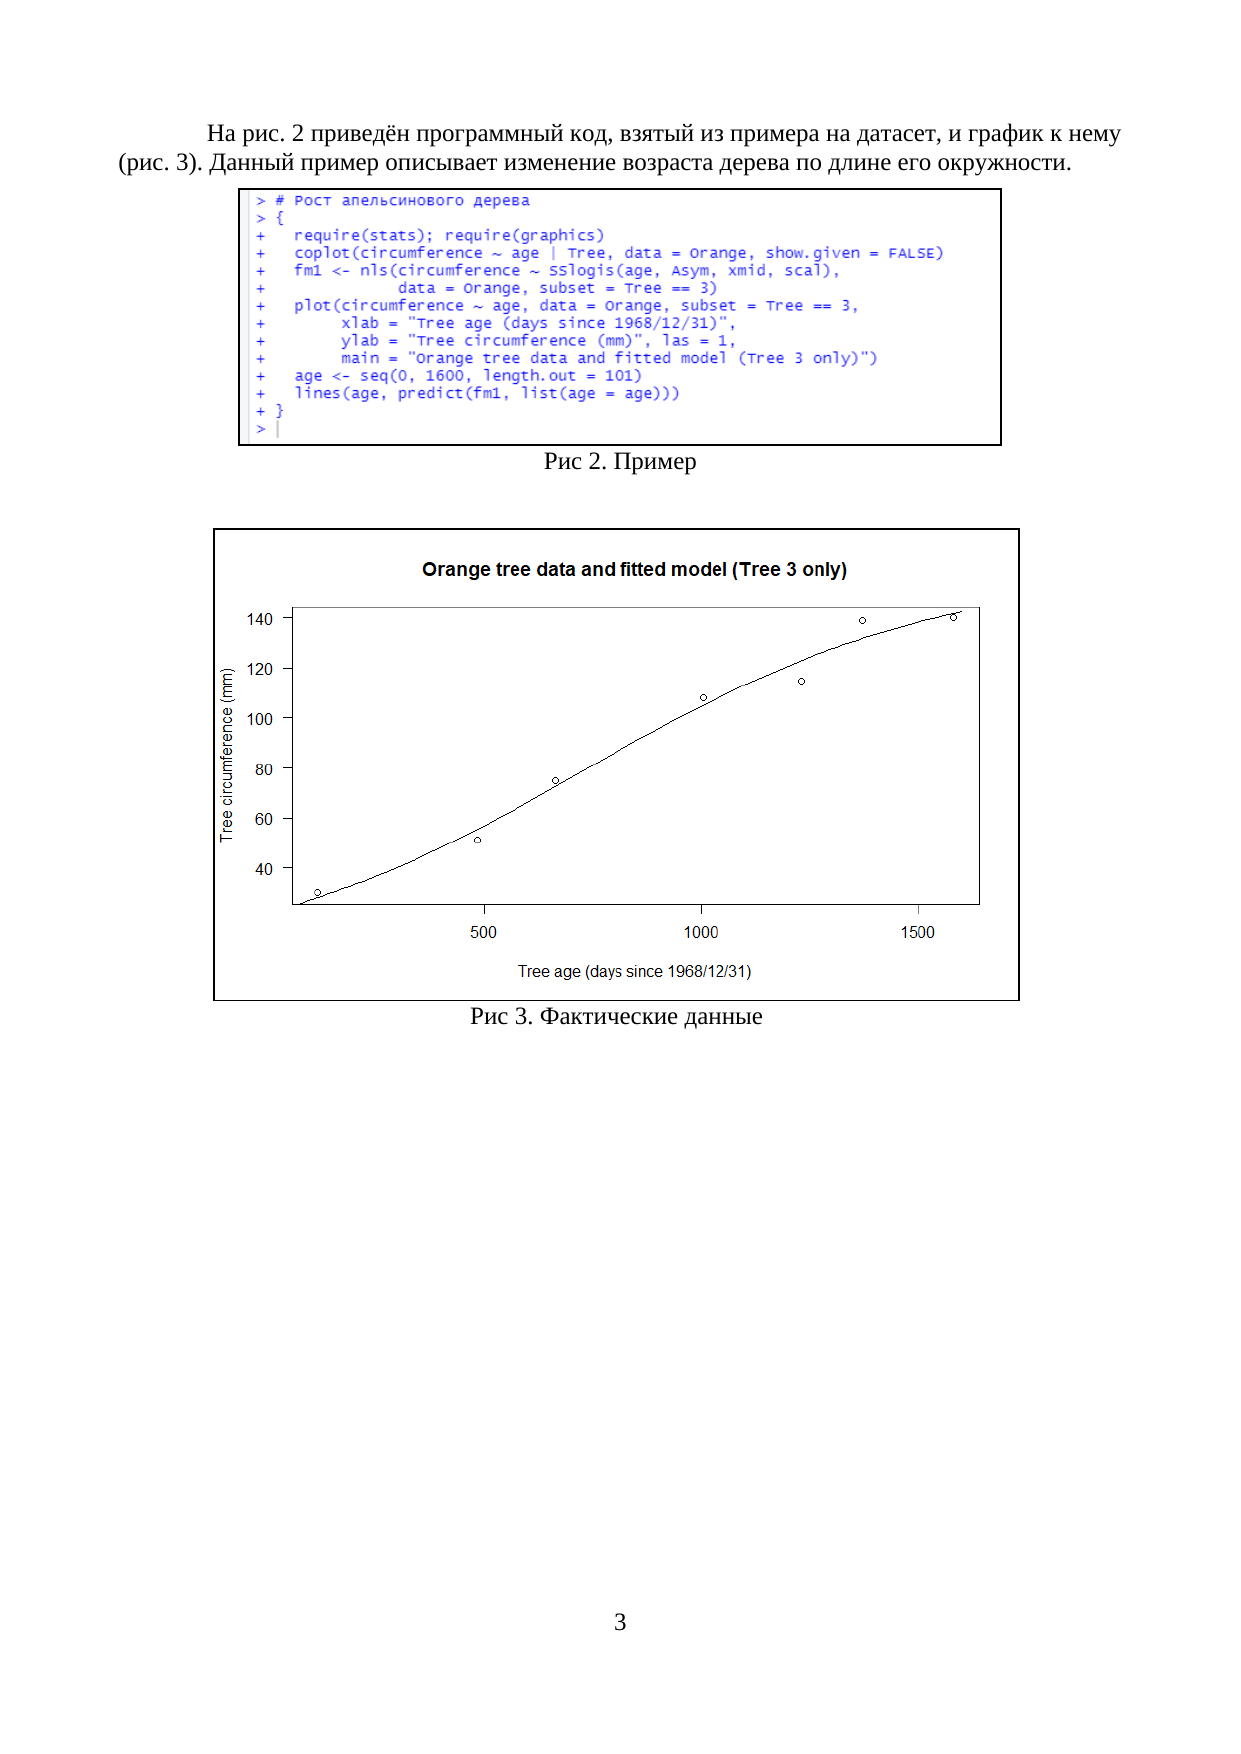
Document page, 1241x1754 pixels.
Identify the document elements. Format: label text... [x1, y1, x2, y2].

picture [240, 190, 1000, 444]
text Рис 2. Пример [238, 446, 1002, 474]
picture [215, 530, 1018, 1000]
text На рис. 2 приведён программный код, взятый из примера на датасет, и график к нему (рис. 3). Данный пример описывает изменение возраста дерева по длине его окружности. [118, 118, 1122, 176]
text Рис 3. Фактические данные [213, 1001, 1020, 1030]
